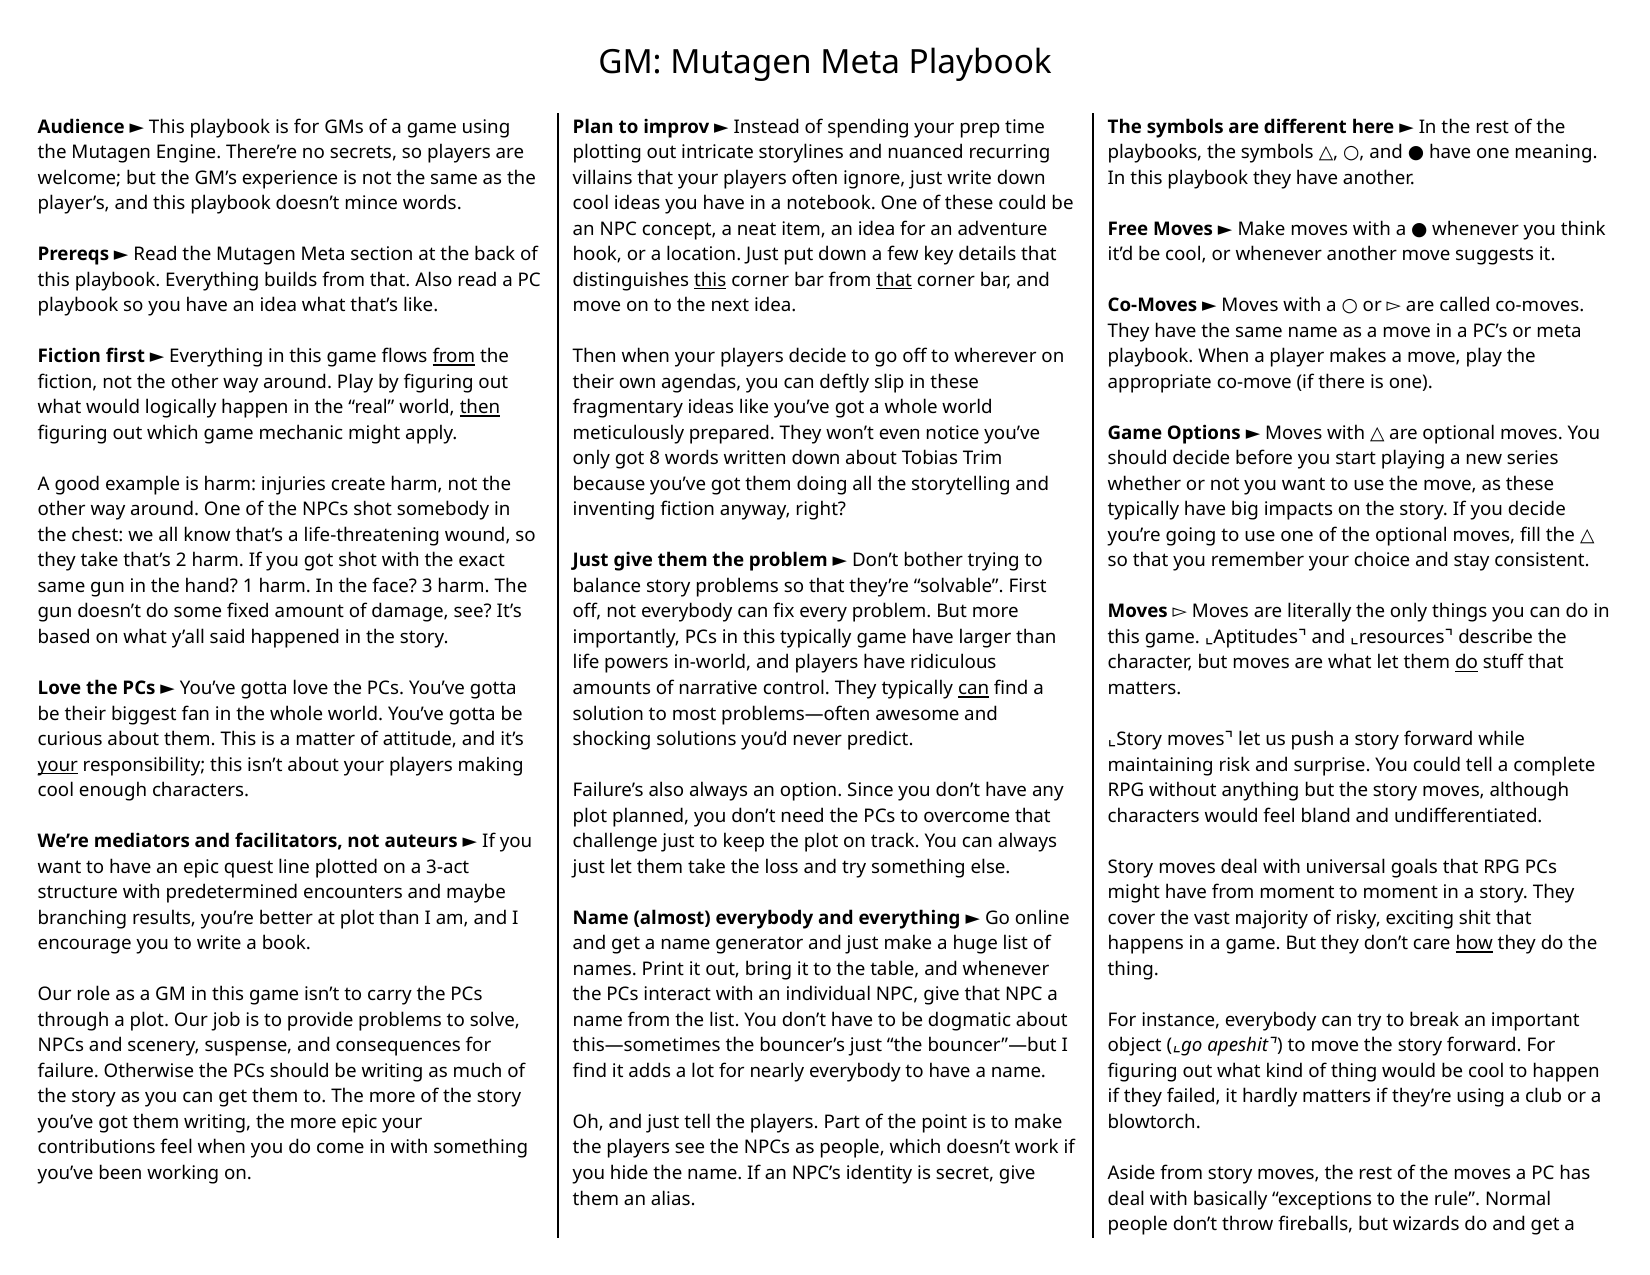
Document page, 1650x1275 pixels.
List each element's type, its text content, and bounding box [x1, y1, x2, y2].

text Fiction first ► Everything in this game flows from the fiction, not the other way around. Play by figuring out what would logically happen in the “real” world, then figuring out which game mechanic might apply. [37, 343, 542, 445]
text Aside from story moves, the rest of the moves a PC has deal with basically “exceptions to the rule”. Normal people don’t throw fireballs, but wizards do and get a [1107, 1159, 1612, 1236]
text Prereqs ► Read the Mutagen Meta section at the back of this playbook. Everything builds from that. Also read a PC playbook so you have an idea what that’s like. [37, 241, 542, 317]
text A good example is harm: injuries create harm, not the other way around. One of the NPCs shot somebody in the chest: we all know that’s a life-threatening wound, so they take that’s 2 harm. If you got shot with the exact same gun in the hand? 1 harm. In the face? 3 harm. The gun doesn’t do some fixed amount of damage, see? It’s based on what y’all said happened in the story. [37, 470, 542, 649]
text Co-Moves ► Moves with a ○ or ▻ are called co-moves. They have the same name as a move in a PC’s or meta playbook. When a player makes a move, play the appropriate co-move (if there is one). [1107, 292, 1612, 394]
text Love the PCs ► You’ve gotta love the PCs. You’ve gotta be their biggest fan in the whole world. You’ve gotta be curious about them. This is a matter of attitude, and it’s your responsibility; this isn’t about your players making cool enough characters. [37, 674, 542, 802]
text Moves ▻ Moves are literally the only things you can do in this game. ⌞Aptitudes⌝ and ⌞resources⌝ describe the character, but moves are what let them do stuff that matters. [1107, 598, 1612, 700]
text Just give them the problem ► Don’t bother trying to balance story problems so that they’re “solvable”. First off, not everybody can fix every problem. But more importantly, PCs in this typically game have larger than life powers in-world, and players have ridiculous amounts of narrative control. They typically can find a solution to most problems—often awesome and shocking solutions you’d never predict. [572, 547, 1077, 751]
text Story moves deal with universal goals that RPG PCs might have from moment to moment in a story. They cover the vast majority of risky, exciting shit that happens in a game. But they don’t care how they do the thing. [1107, 853, 1612, 981]
text Audience ► This playbook is for GMs of a game using the Mutagen Engine. There’re no secrets, so players are welcome; but the GM’s experience is not the same as the player’s, and this playbook doesn’t mince words. [37, 113, 542, 215]
text Oh, and just tell the players. Part of the point is to make the players see the NPCs as people, which doesn’t work if you hide the name. If an NPC’s identity is secret, give them an alias. [572, 1108, 1077, 1210]
text We’re mediators and facilitators, not auteurs ► If you want to have an epic quest line plotted on a 3-act structure with predetermined encounters and maybe branching results, you’re better at plot than I am, and I encourage you to write a book. [37, 827, 542, 955]
text Free Moves ► Make moves with a ● whenever you think it’d be cool, or whenever another move suggests it. [1107, 215, 1612, 266]
text Plan to improv ► Instead of spending your prep time plotting out intricate storylines and nuanced recurring villains that your players often ignore, just write down cool ideas you have in a notebook. One of these could be an NPC concept, a neat item, an idea for an adventure hook, or a location. Just put down a few key details that distinguishes this corner bar from that corner bar, and move on to the next idea. [572, 113, 1077, 317]
text ⌞Story moves⌝ let us push a story forward while maintaining risk and surprise. You could tell a complete RPG without anything but the story moves, although characters would feel bland and undifferentiated. [1107, 725, 1612, 827]
text Our role as a GM in this game isn’t to carry the PCs through a plot. Our job is to provide problems to solve, NPCs and scenery, suspense, and consequences for failure. Otherwise the PCs should be writing as much of the story as you can get them to. The more of the story you’ve got them writing, the more epic your contributions feel when you do come in with something you’ve been working on. [37, 981, 542, 1185]
text The symbols are different here ► In the rest of the playbooks, the symbols △, ○, and ● have one meaning. In this playbook they have another. [1107, 113, 1612, 189]
text For instance, everybody can try to break an important object (⌞go apeshit⌝) to move the story forward. For figuring out what kind of thing would be cool to happen if they failed, it hardly matters if they’re using a club or a blowtorch. [1107, 1006, 1612, 1134]
text Game Options ► Moves with △ are optional moves. You should decide before you start playing a new series whether or not you want to use the move, as these typically have big impacts on the story. If you decide you’re going to use one of the optional moves, fill the △ so that you remember your choice and stay consistent. [1107, 419, 1612, 572]
text Failure’s also always an option. Since you don’t have any plot planned, you don’t need the PCs to overcome that challenge just to keep the plot on track. You can always just let them take the loss and try something else. [572, 776, 1077, 878]
text Name (almost) everybody and everything ► Go online and get a name generator and just make a huge list of names. Print it out, bring it to the table, and whenever the PCs interact with an individual NPC, give that NPC a name from the list. You don’t have to be dogmatic about this—sometimes the bouncer’s just “the bouncer”—but I find it adds a lot for nearly everybody to have a name. [572, 904, 1077, 1083]
text Then when your players decide to go off to wherever on their own agendas, you can deftly slip in these fragmentary ideas like you’ve got a whole world meticulously prepared. They won’t even notice you’ve only got 8 words written down about Tobias Trim because you’ve got them doing all the storytelling and inventing fiction anyway, right? [572, 343, 1077, 521]
